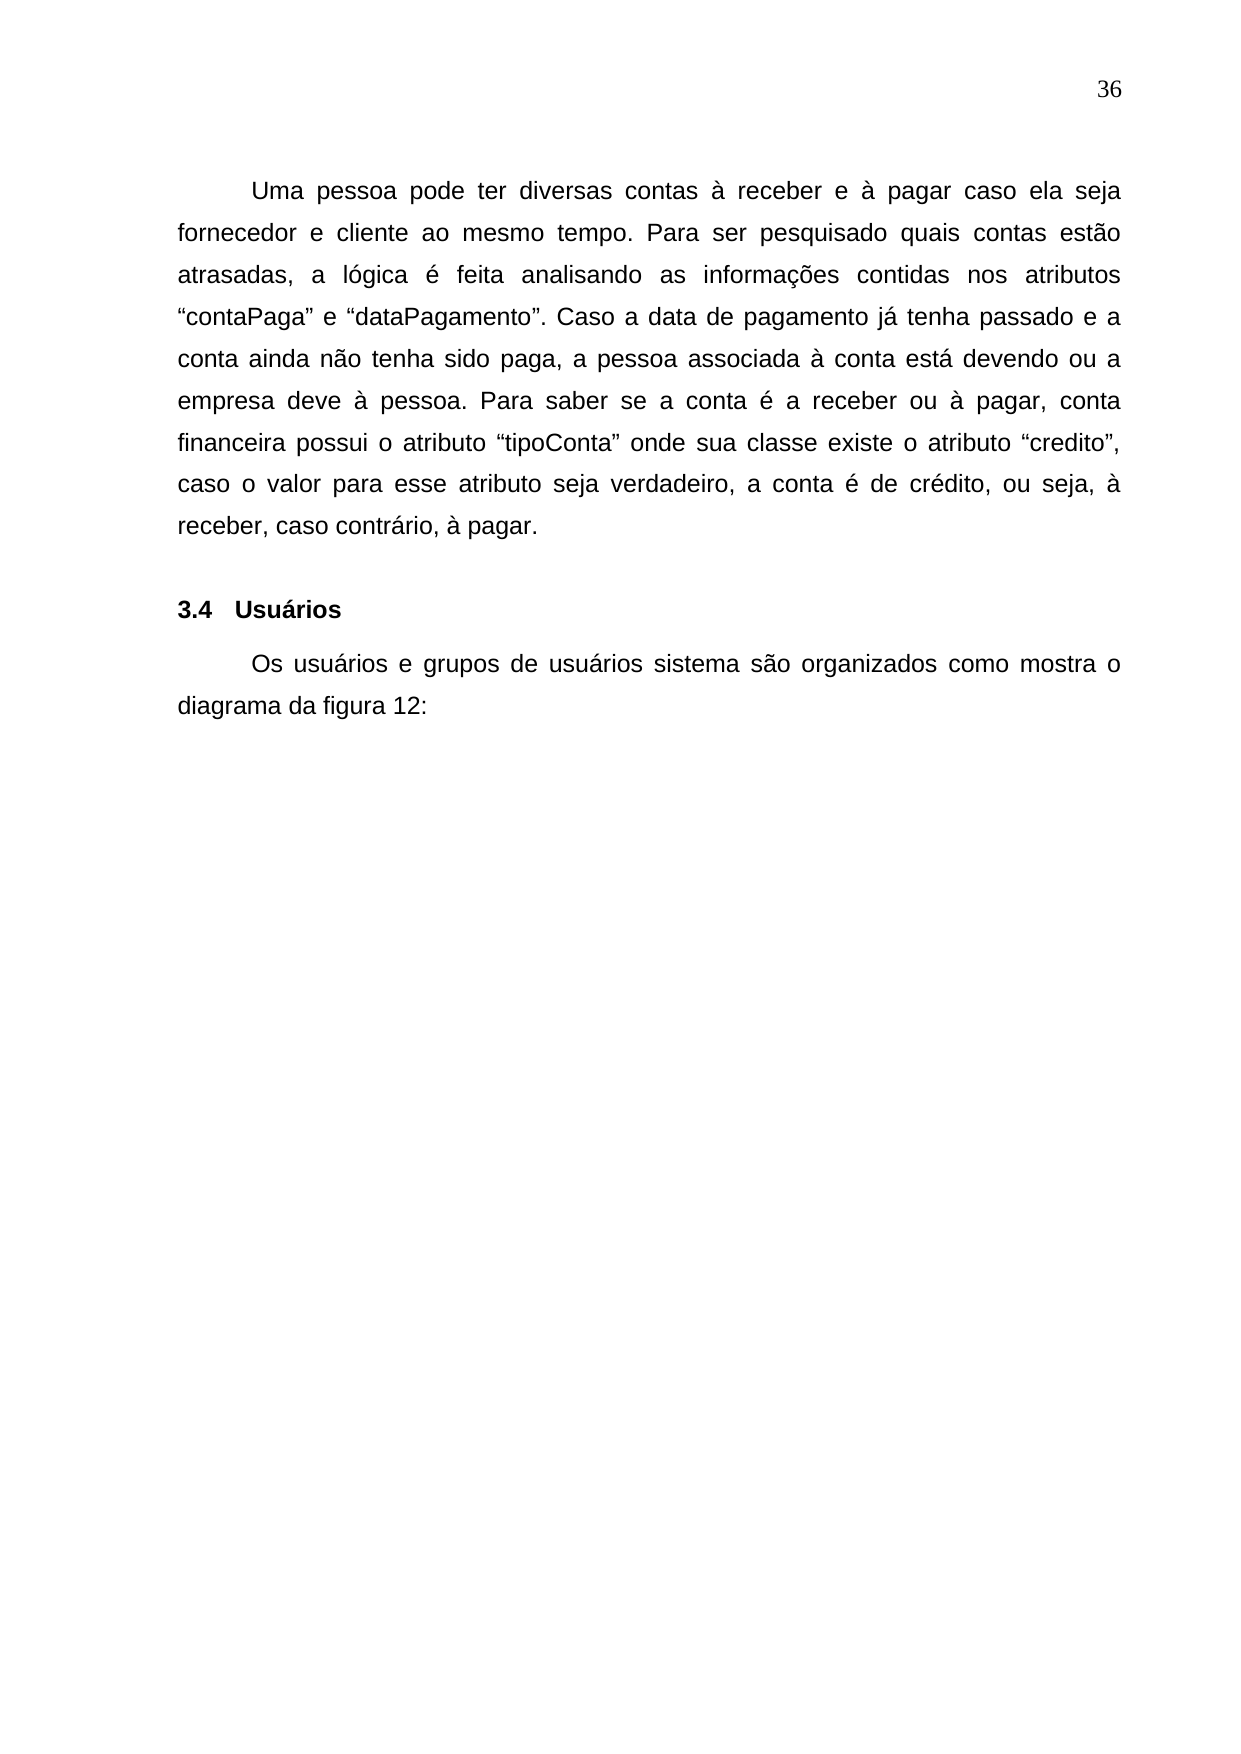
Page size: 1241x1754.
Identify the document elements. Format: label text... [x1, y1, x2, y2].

text Os usuários e grupos de usuários sistema são organizados como mostra o diagrama da figura 12: [177, 650, 1122, 720]
subtitle Usuários [177, 596, 1122, 624]
text Uma pessoa pode ter diversas contas à receber e à pagar caso ela seja fornecedor e cliente ao mesmo tempo. Para ser pesquisado quais contas estão atrasadas, a lógica é feita analisando as informações contidas nos atributos “contaPaga” e “dataPagamento”. Caso a data de pagamento já tenha passado e a conta ainda não tenha sido paga, a pessoa associada à conta está devendo ou a empresa deve à pessoa. Para saber se a conta é a receber ou à pagar, conta financeira possui o atributo “tipoConta” onde sua classe existe o atributo “credito”, caso o valor para esse atributo seja verdadeiro, a conta é de crédito, ou seja, à receber, caso contrário, à pagar. [177, 177, 1122, 540]
